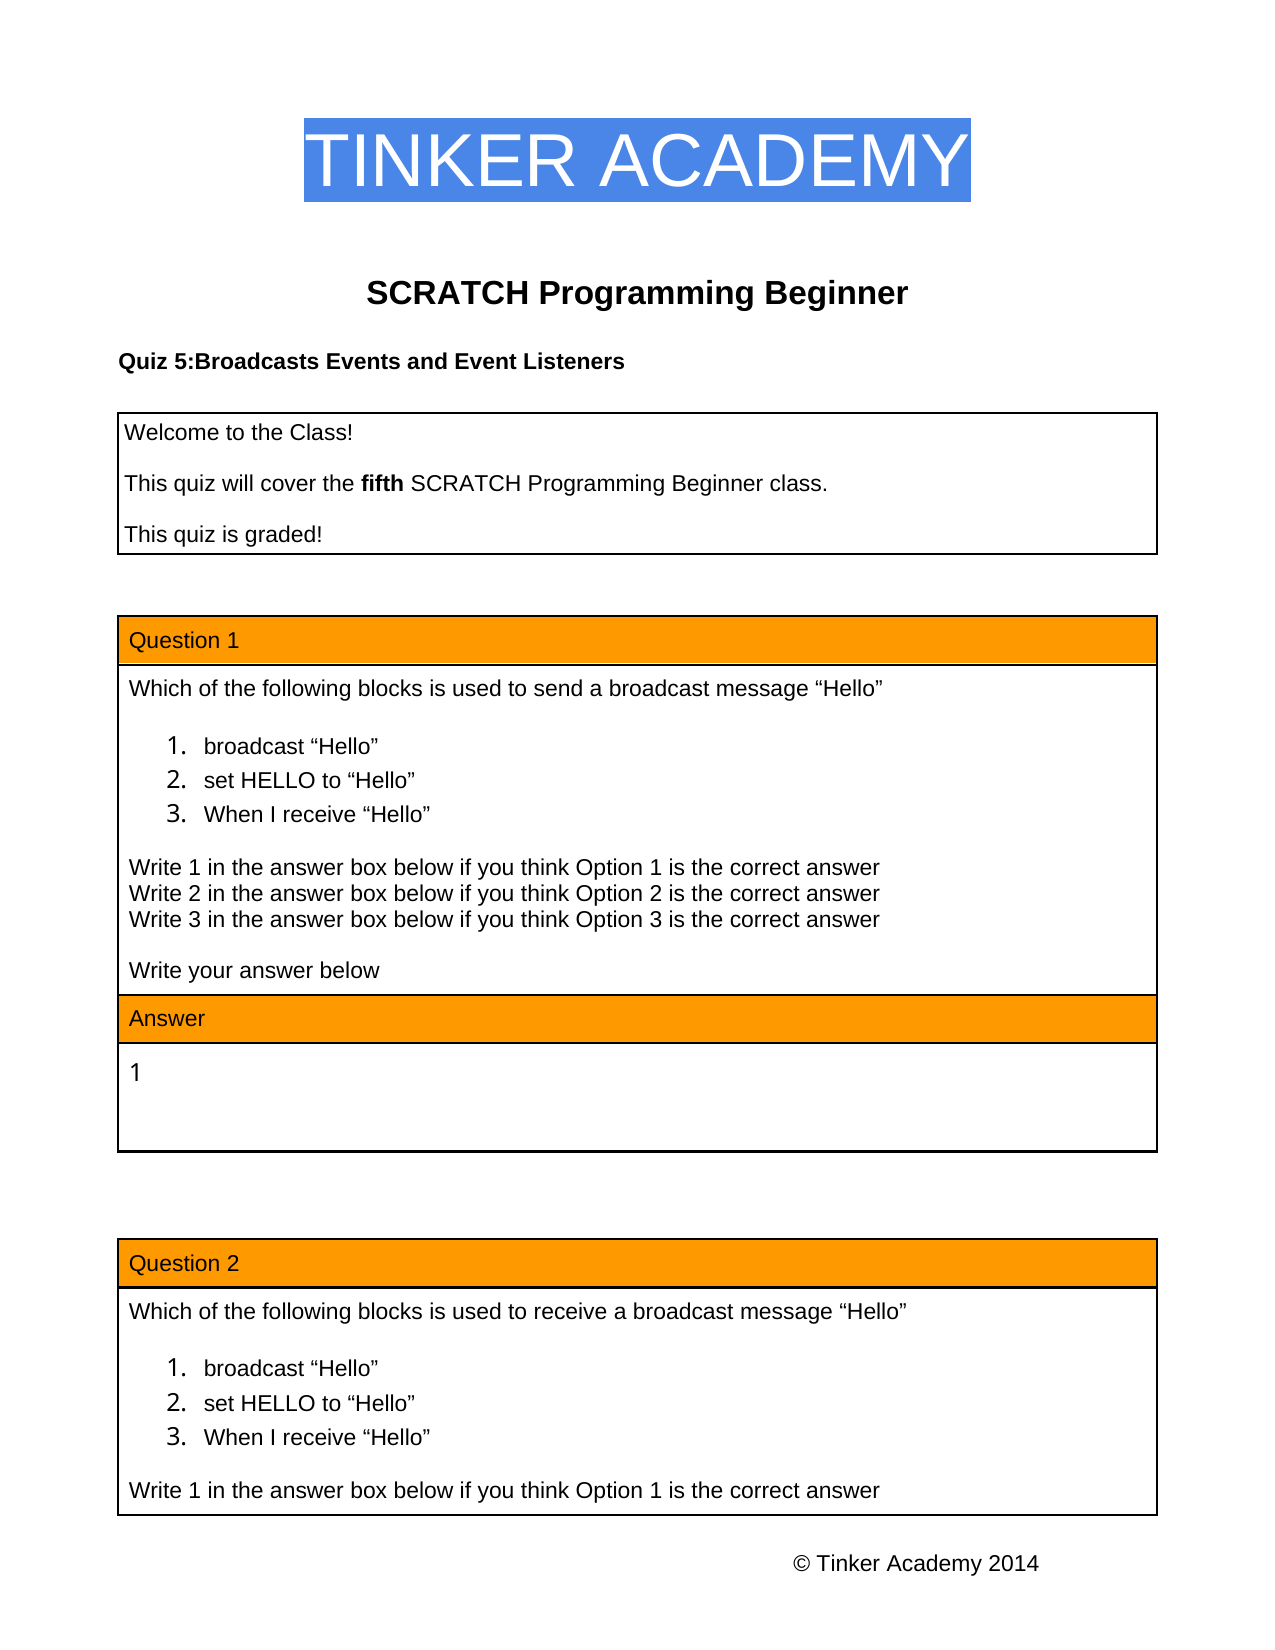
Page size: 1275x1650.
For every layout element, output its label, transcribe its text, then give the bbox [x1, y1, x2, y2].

text TINKER ACADEMY [118, 118, 1157, 202]
table_header Question 2 [119, 1240, 1156, 1286]
table_header Question 1 [119, 617, 1156, 663]
table_cell 1 [119, 1044, 1156, 1150]
table_cell Answer [119, 996, 1156, 1042]
table_cell Which of the following blocks is used to send a broadcast message “Hello” broadcast “Hello” set HELLO to “Hello” When I receive “Hello” Write 1 in the answer box below if you think Option 1 is the correct answer Write 2 in the answer box below if you think Option 2 is the correct answer Write 3 in the answer box below if you think Option 3 is the correct answer Write your answer below [119, 666, 1156, 994]
text Quiz 5:Broadcasts Events and Event Listeners [118, 349, 1157, 374]
table_header Welcome to the Class! This quiz will cover the fifth SCRATCH Programming Beginner class. This quiz is graded! [119, 414, 1156, 553]
text SCRATCH Programming Beginner [118, 274, 1157, 311]
table_cell Which of the following blocks is used to receive a broadcast message “Hello” broadcast “Hello” set HELLO to “Hello” When I receive “Hello” Write 1 in the answer box below if you think Option 1 is the correct answer [119, 1289, 1156, 1514]
